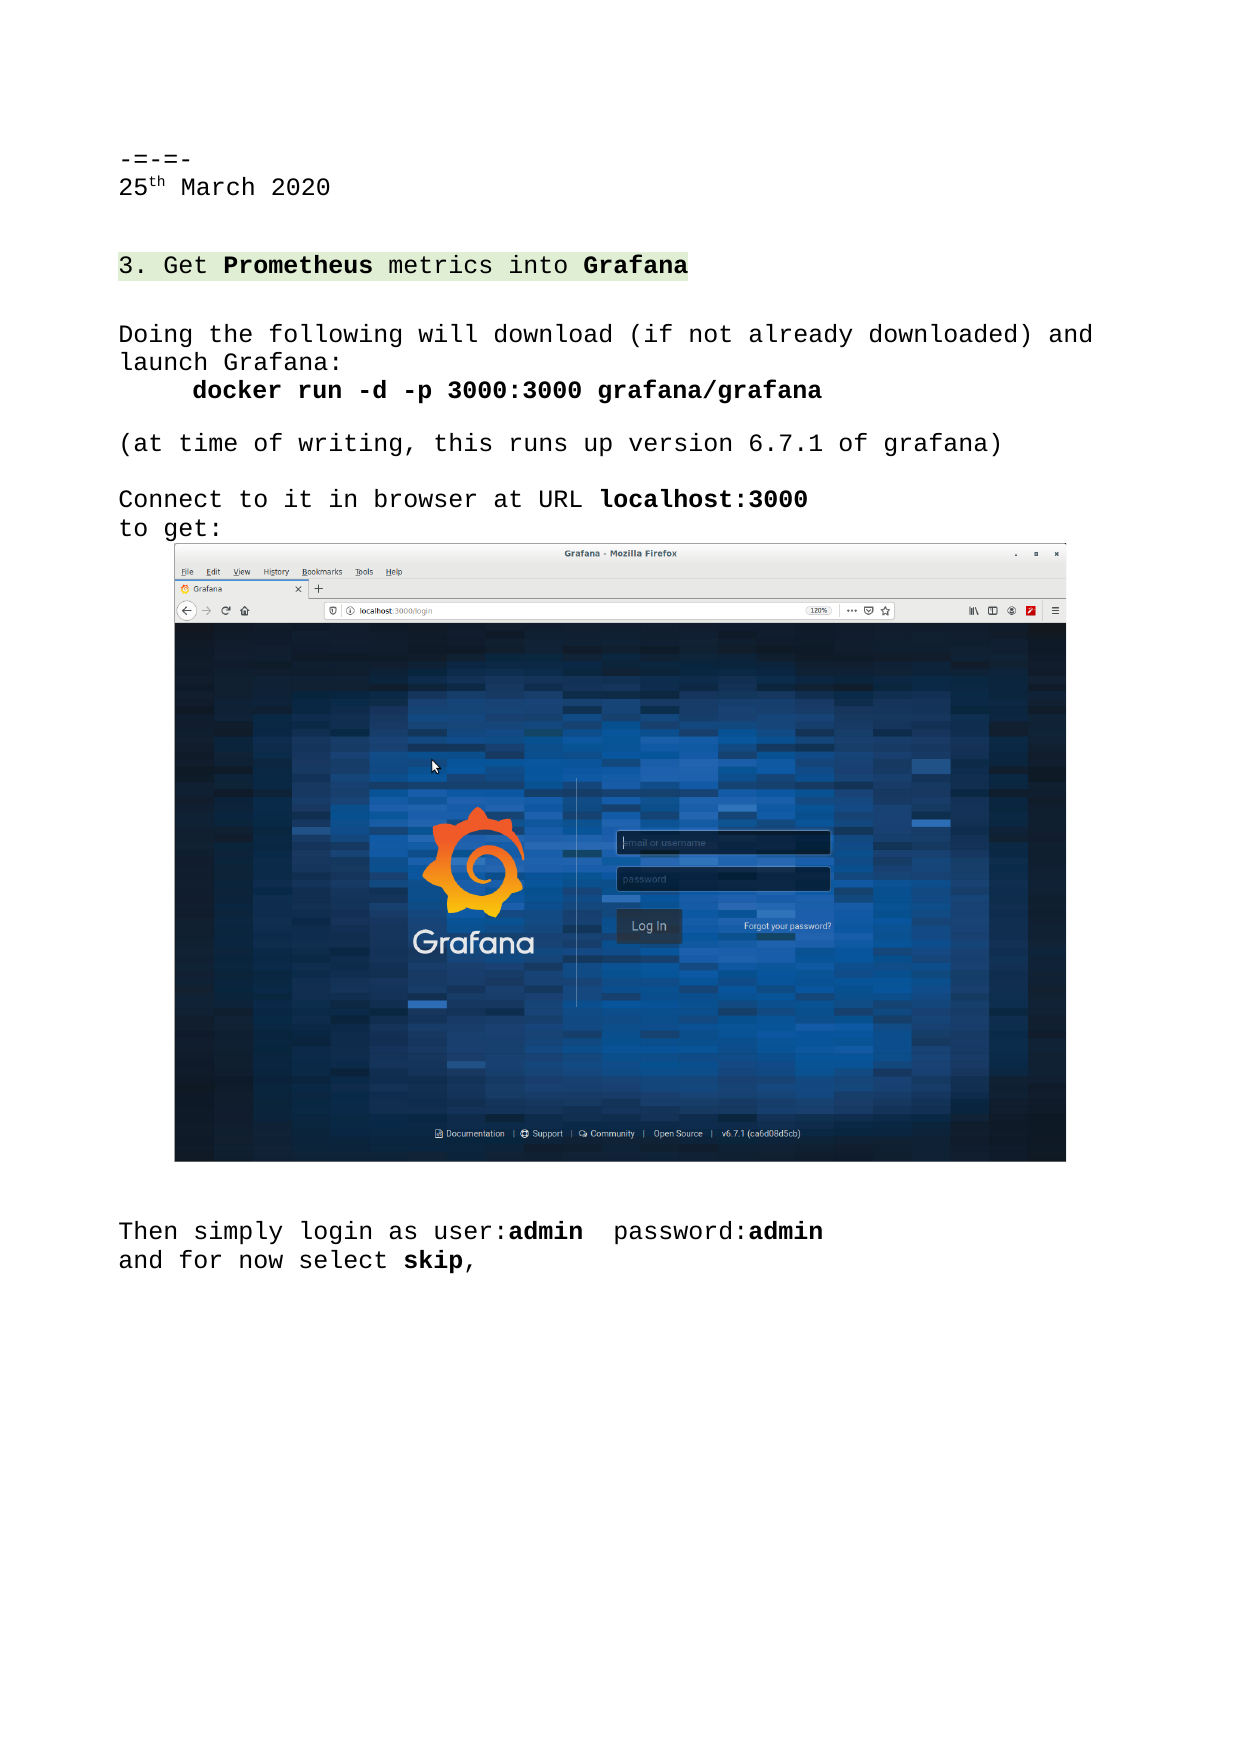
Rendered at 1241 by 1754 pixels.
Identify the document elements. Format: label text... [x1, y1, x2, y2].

text 25th March 2020 [118, 175, 1122, 203]
text (at time of writing, this runs up version 6.7.1 of grafana) [118, 430, 1122, 458]
text docker run -d -p 3000:3000 grafana/grafana [118, 378, 1122, 406]
picture [174, 543, 1067, 1162]
text Then simply login as user:admin password:admin [118, 1219, 1122, 1247]
text Doing the following will download (if not already downloaded) and launch Grafana: [118, 321, 1122, 378]
text -=-=- [118, 146, 1122, 175]
text to get: [118, 515, 1122, 543]
text Connect to it in browser at URL localhost:3000 [118, 487, 1122, 515]
text and for now select skip, [118, 1247, 1122, 1276]
subtitle 3. Get Prometheus metrics into Grafana [118, 252, 1122, 281]
